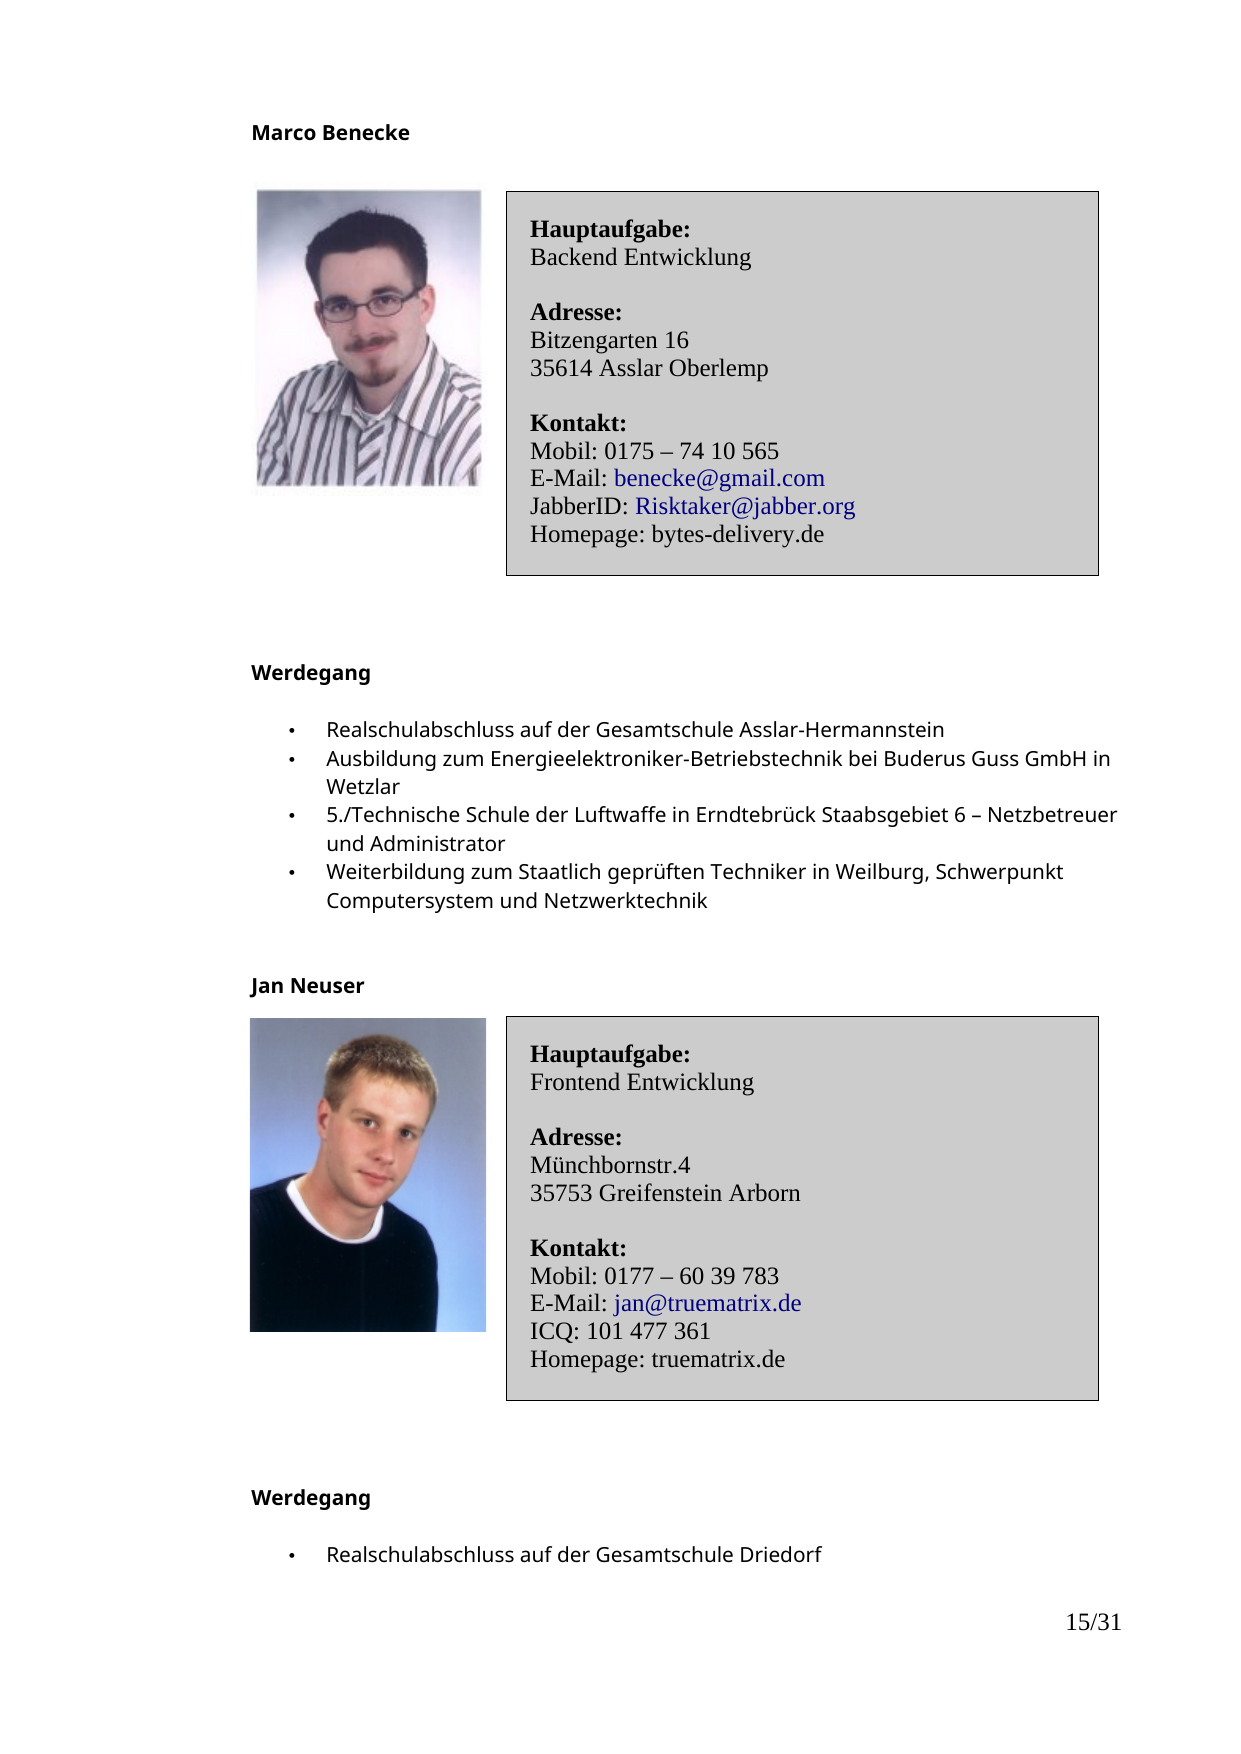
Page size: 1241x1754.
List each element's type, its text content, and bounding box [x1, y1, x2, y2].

list Realschulabschluss auf der Gesamtschule Driedorf [288, 1540, 1122, 1568]
text Werdegang [251, 658, 1122, 687]
picture [251, 182, 488, 496]
list 5./Technische Schule der Luftwaffe in Erndtebrück Staabsgebiet 6 – Netzbetreuer und Administrator [288, 801, 1122, 857]
text Marco Benecke [251, 118, 1122, 147]
list Realschulabschluss auf der Gesamtschule Asslar-Hermannstein [288, 715, 1122, 744]
picture [249, 1018, 487, 1332]
text Jan Neuser [251, 971, 1122, 1000]
list Weiterbildung zum Staatlich geprüften Techniker in Weilburg, Schwerpunkt Computersystem und Netzwerktechnik [288, 857, 1122, 914]
text Werdegang [251, 1483, 1122, 1512]
list Ausbildung zum Energieelektroniker-Betriebstechnik bei Buderus Guss GmbH in Wetzlar [288, 744, 1122, 801]
